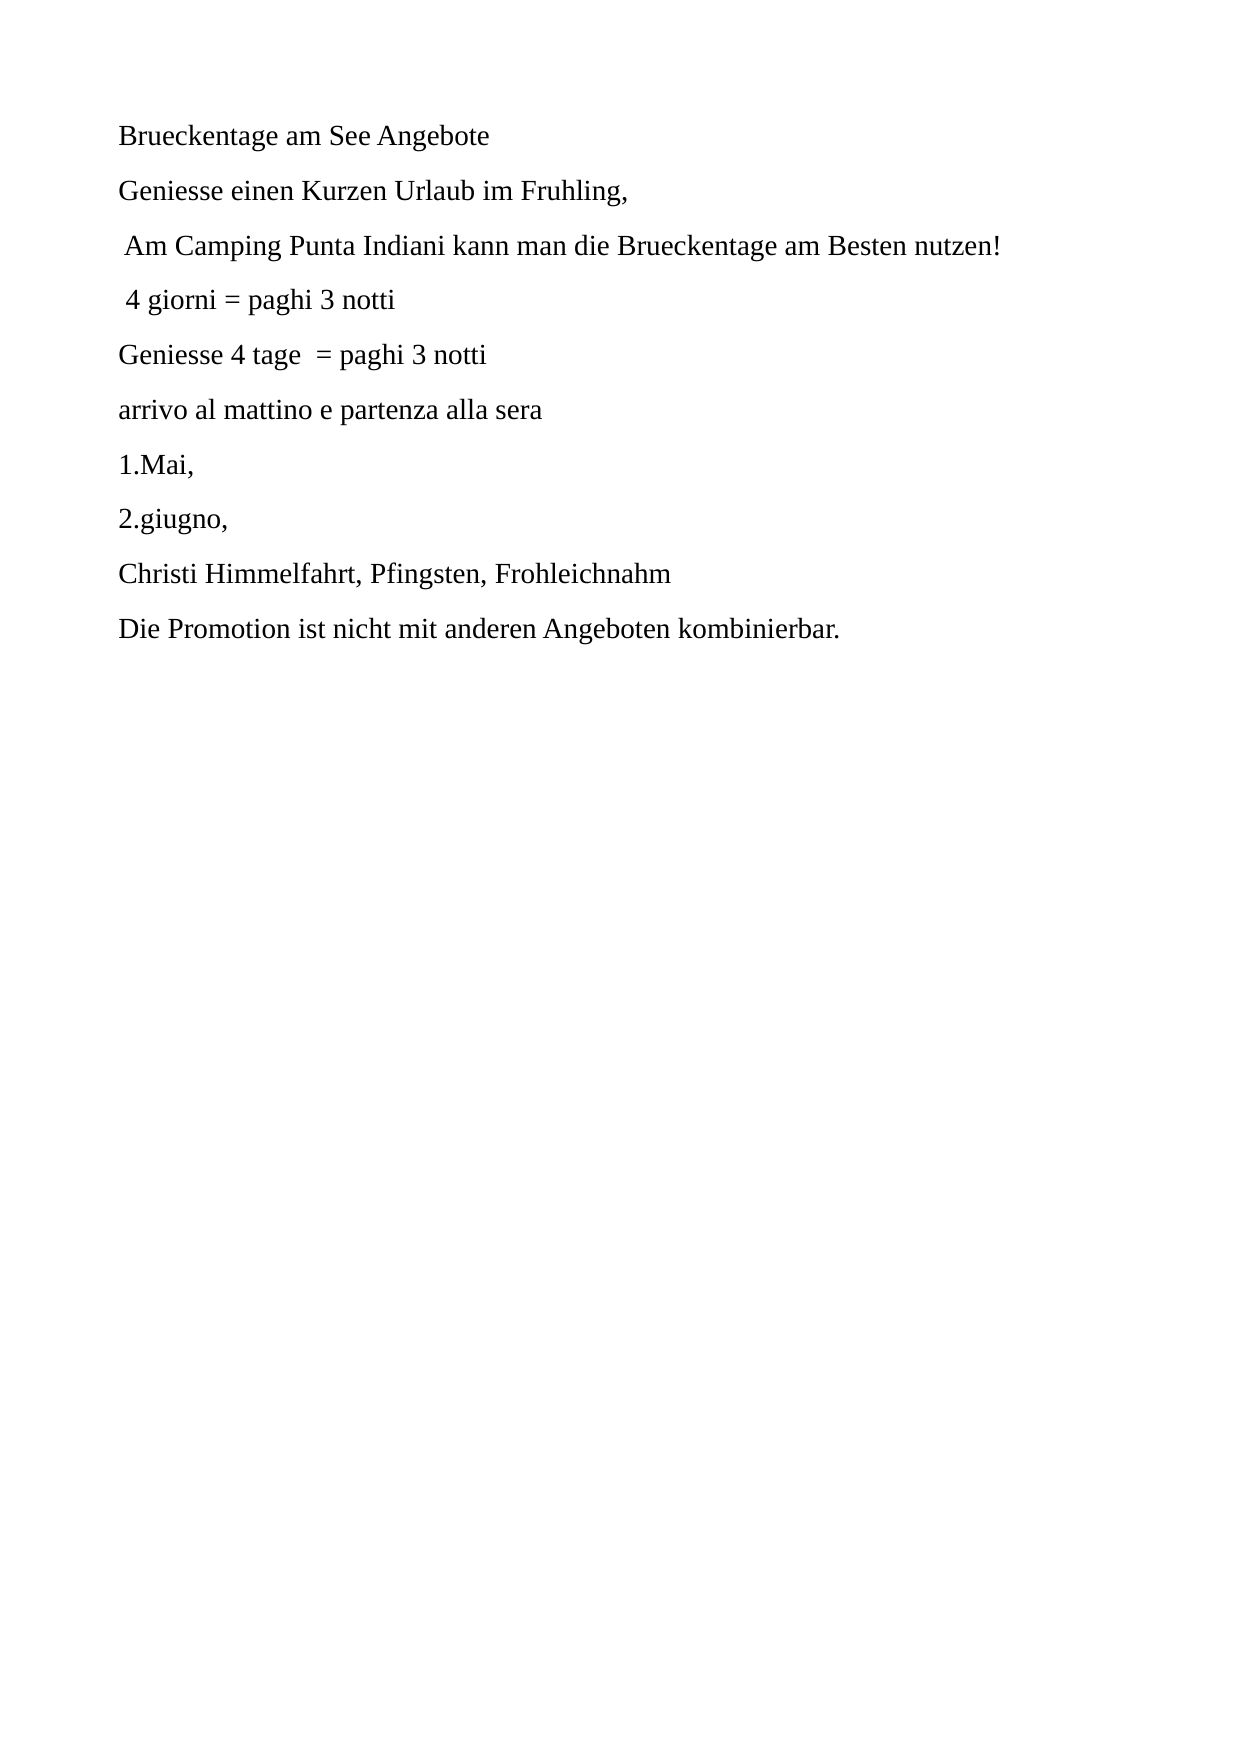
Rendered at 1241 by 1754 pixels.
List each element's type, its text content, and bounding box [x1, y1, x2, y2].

text Brueckentage am See Angebote [118, 118, 1122, 152]
text 4 giorni = paghi 3 notti [118, 282, 1122, 316]
text 1.Mai, [118, 447, 1122, 480]
text Geniesse 4 tage = paghi 3 notti [118, 337, 1122, 371]
text Am Camping Punta Indiani kann man die Brueckentage am Besten nutzen! [118, 228, 1122, 261]
text 2.giugno, [118, 502, 1122, 535]
text arrivo al mattino e partenza alla sera [118, 392, 1122, 426]
text Christi Himmelfahrt, Pfingsten, Frohleichnahm [118, 556, 1122, 590]
text Die Promotion ist nicht mit anderen Angeboten kombinierbar. [118, 611, 1122, 645]
text Geniesse einen Kurzen Urlaub im Fruhling, [118, 173, 1122, 206]
